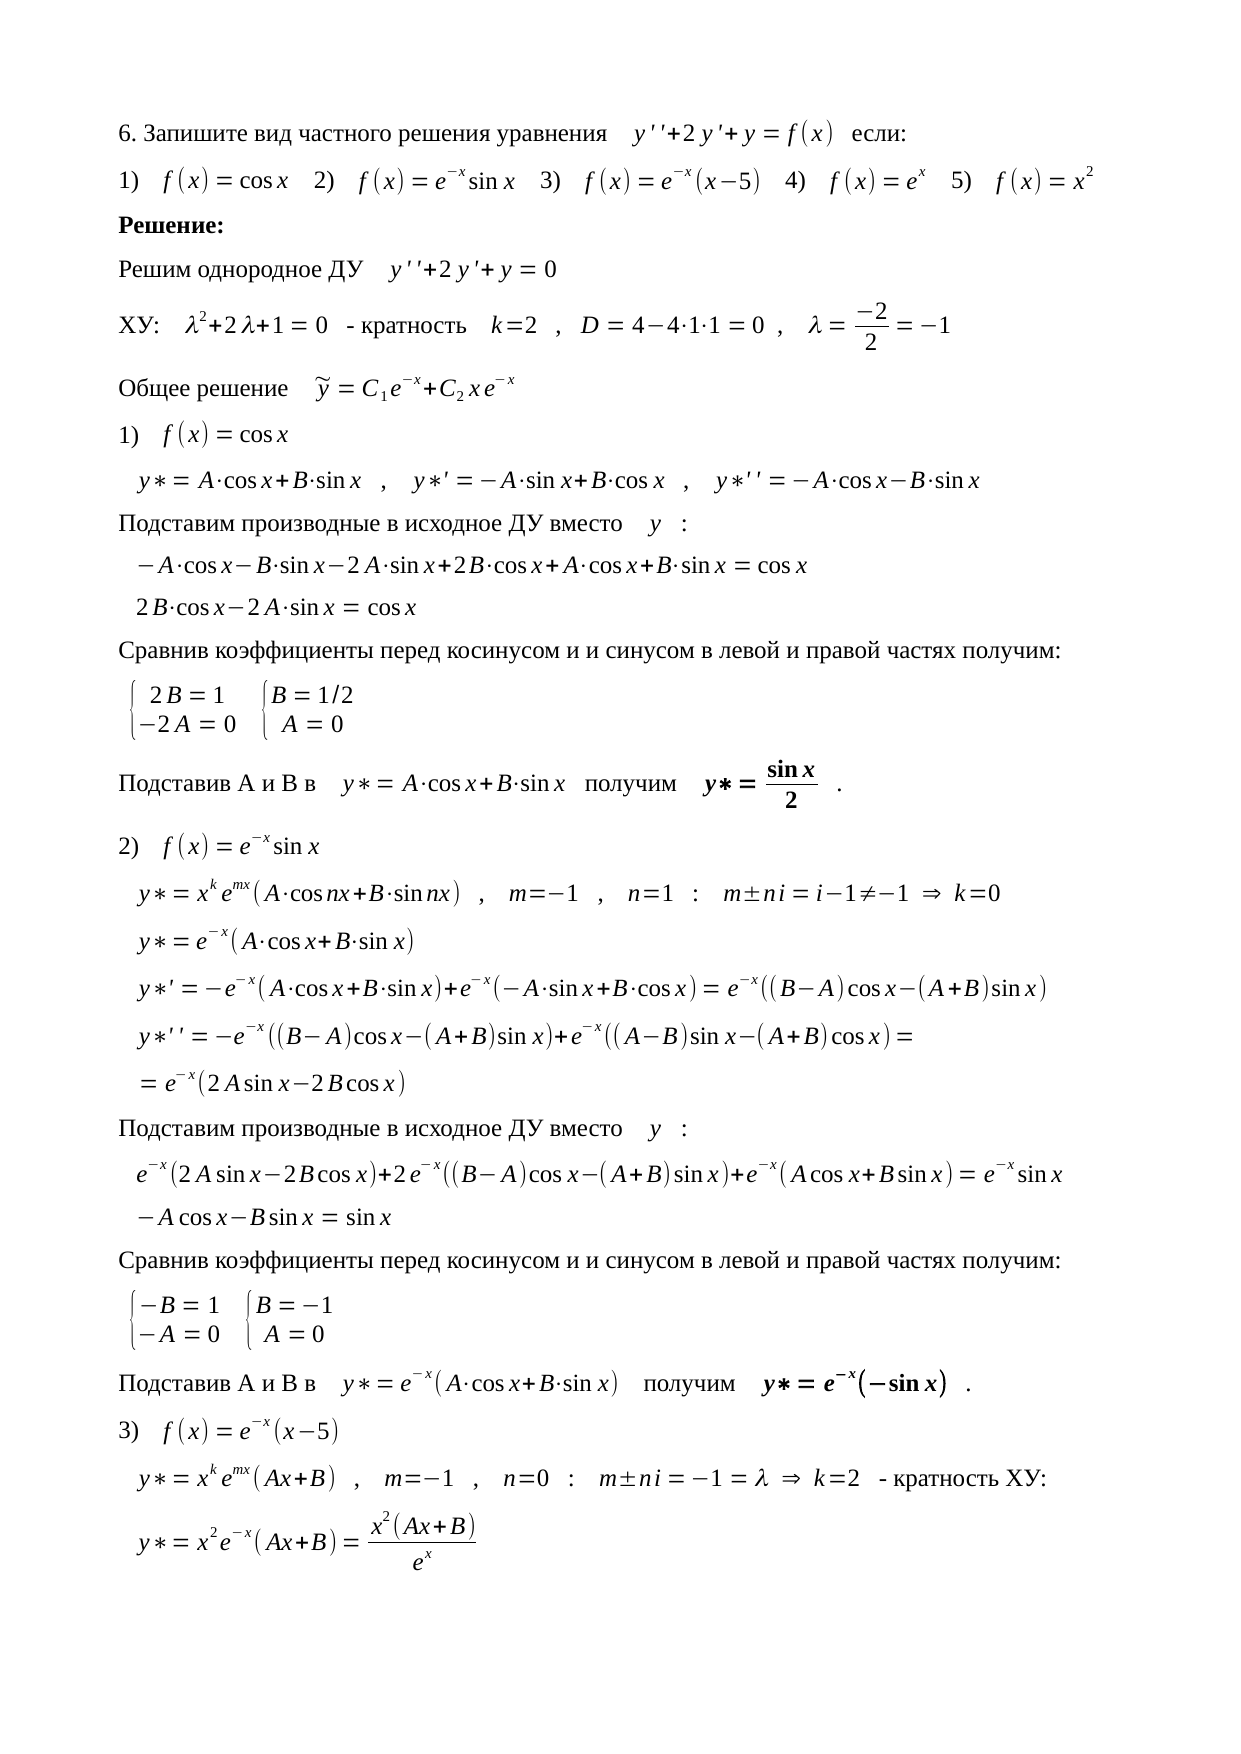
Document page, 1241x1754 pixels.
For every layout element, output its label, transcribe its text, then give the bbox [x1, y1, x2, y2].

text ХУ: - кратность , , [118, 297, 1163, 356]
text Подставив А и В в получим . [118, 755, 1163, 814]
text Подставив А и В в получим . [118, 1365, 1163, 1399]
text 2) [118, 828, 1163, 861]
text Решим однородное ДУ [118, 254, 1163, 282]
text 3) [118, 1413, 1163, 1446]
text Сравнив коэффициенты перед косинусом и и синусом в левой и правой частях получим: [118, 635, 1163, 664]
text , , : [118, 876, 1163, 909]
text 1) [118, 420, 1163, 450]
text , , : - кратность ХУ: [118, 1461, 1163, 1493]
text , , [118, 465, 1163, 493]
text Решение: [118, 211, 1163, 239]
text Сравнив коэффициенты перед косинусом и и синусом в левой и правой частях получим: [118, 1245, 1163, 1274]
text 6. Запишите вид частного решения уравнения если: [118, 118, 1163, 149]
text Подставим производные в исходное ДУ вместо : [118, 1113, 1163, 1141]
text Подставим производные в исходное ДУ вместо : [118, 508, 1163, 537]
text Общее решение [118, 370, 1163, 405]
text 1) 2) 3) 4) 5) [118, 163, 1163, 196]
